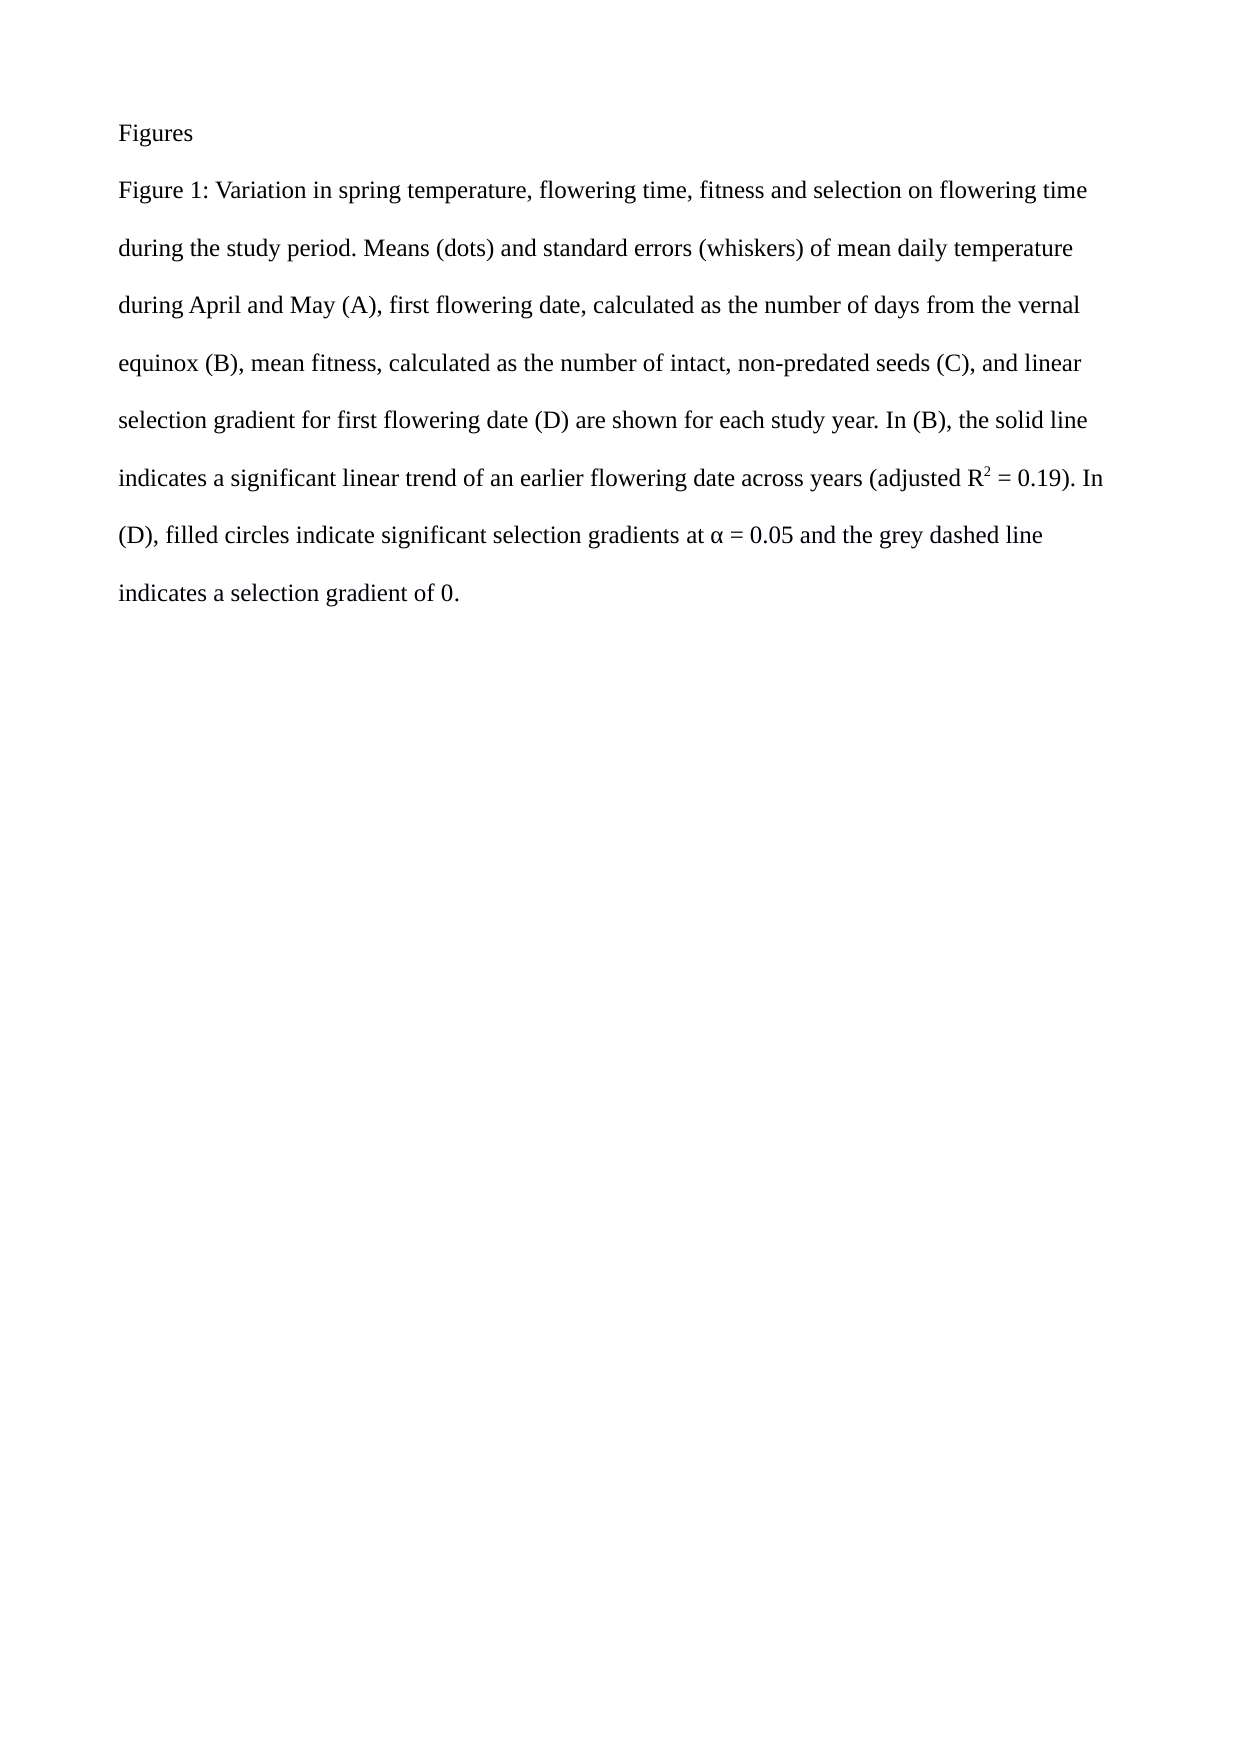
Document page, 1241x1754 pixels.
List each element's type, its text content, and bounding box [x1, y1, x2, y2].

text Figure 1: Variation in spring temperature, flowering time, fitness and selection on flowering time during the study period. Means (dots) and standard errors (whiskers) of mean daily temperature during April and May (A), first flowering date, calculated as the number of days from the vernal equinox (B), mean fitness, calculated as the number of intact, non-predated seeds (C), and linear selection gradient for first flowering date (D) are shown for each study year. In (B), the solid line indicates a significant linear trend of an earlier flowering date across years (adjusted R2 = 0.19). In (D), filled circles indicate significant selection gradients at α = 0.05 and the grey dashed line indicates a selection gradient of 0. [118, 176, 1122, 607]
text Figures [118, 118, 1122, 147]
